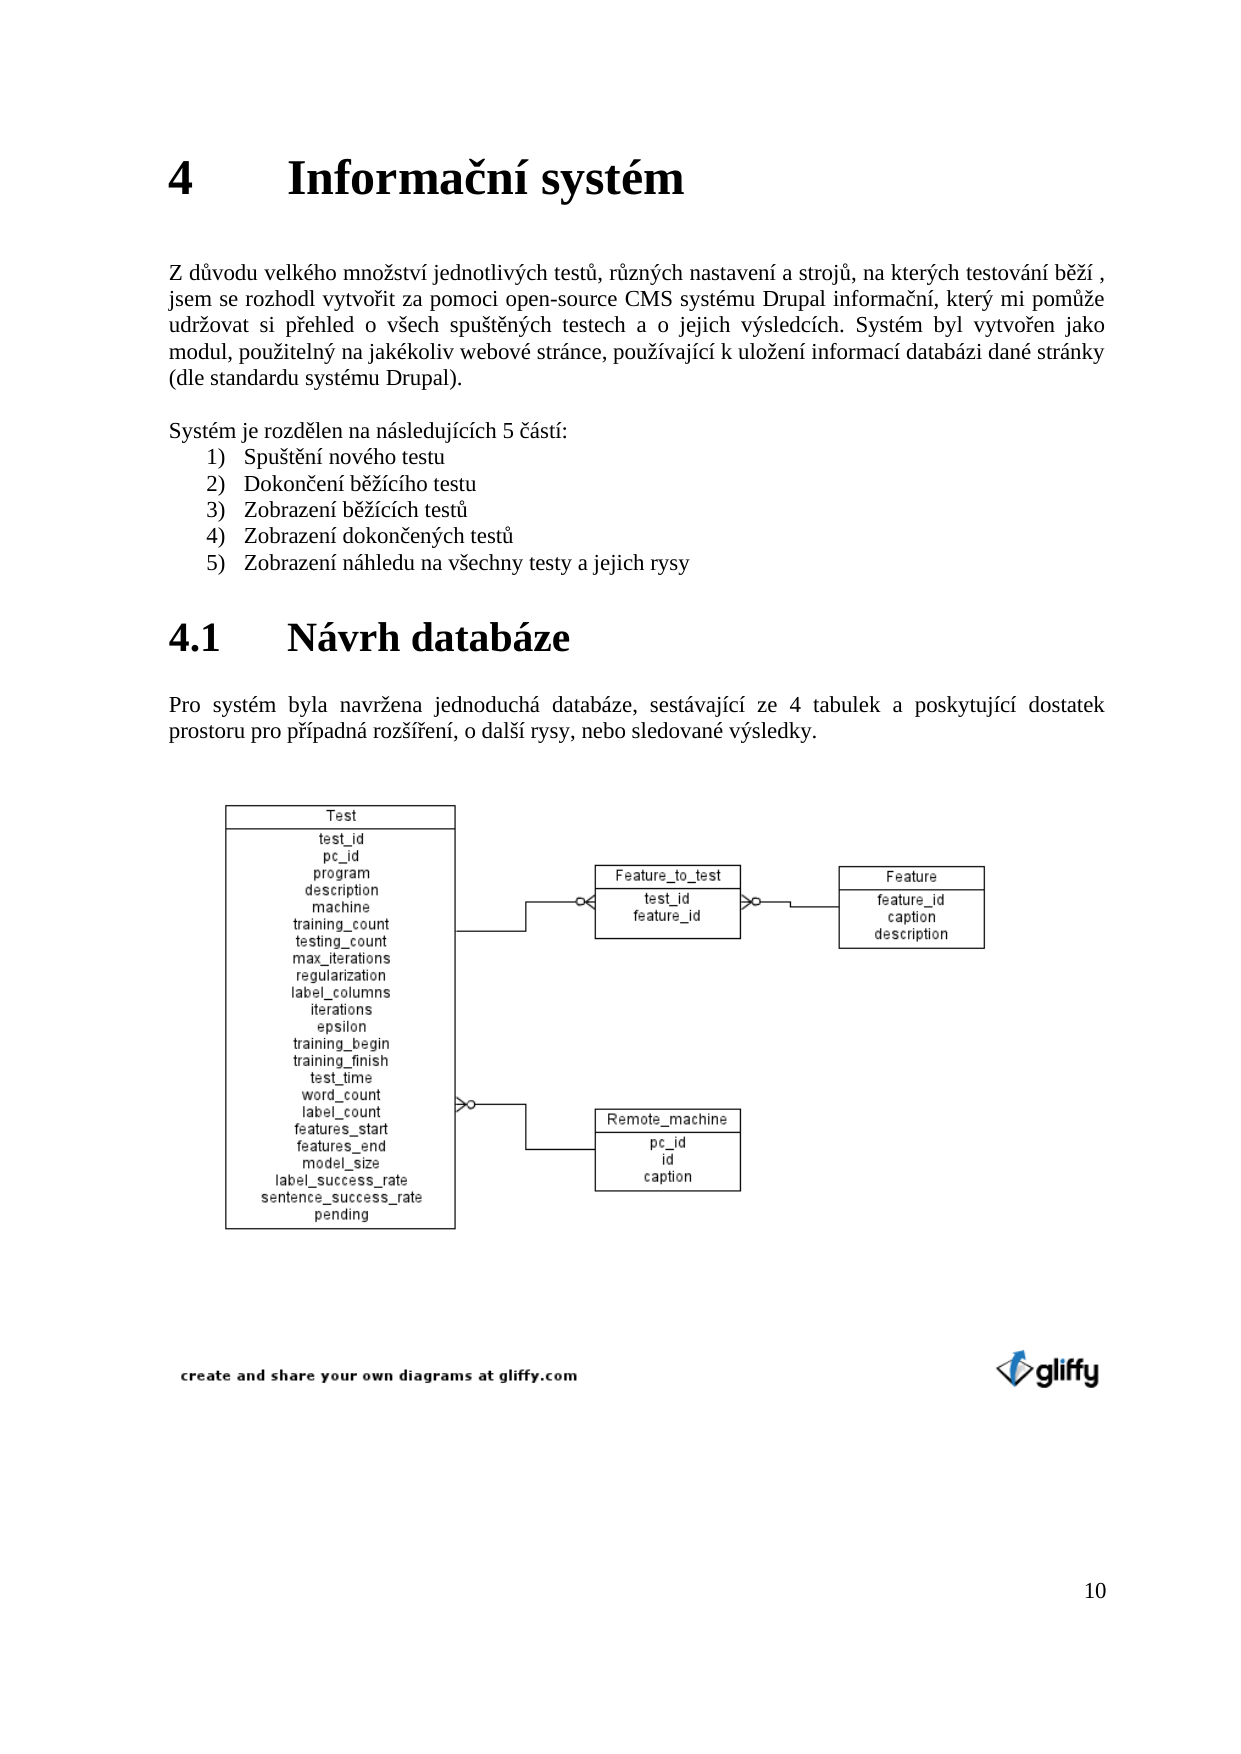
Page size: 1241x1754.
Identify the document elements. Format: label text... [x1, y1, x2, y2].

subtitle Informační systém [169, 148, 1106, 205]
list Zobrazení dokončených testů [206, 522, 1106, 549]
text Systém je rozdělen na následujících 5 částí: [169, 417, 1106, 443]
text Z důvodu velkého množství jednotlivých testů, různých nastavení a strojů, na kterých testování běží , jsem se rozhodl vytvořit za pomoci open-source CMS systému Drupal informační, který mi pomůže udržovat si přehled o všech spuštěných testech a o jejich výsledcích. Systém byl vytvořen jako modul, použitelný na jakékoliv webové stránce, používající k uložení informací databázi dané stránky (dle standardu systému Drupal). [169, 259, 1106, 391]
list Zobrazení běžících testů [206, 496, 1106, 522]
picture [168, 743, 1107, 1394]
list Spuštění nového testu [206, 443, 1106, 470]
list Zobrazení náhledu na všechny testy a jejich rysy [206, 549, 1106, 575]
subtitle Návrh databáze [169, 613, 1106, 661]
list Dokončení běžícího testu [206, 470, 1106, 496]
text Pro systém byla navržena jednoduchá databáze, sestávající ze 4 tabulek a poskytující dostatek prostoru pro případná rozšíření, o další rysy, nebo sledované výsledky. [169, 691, 1106, 743]
